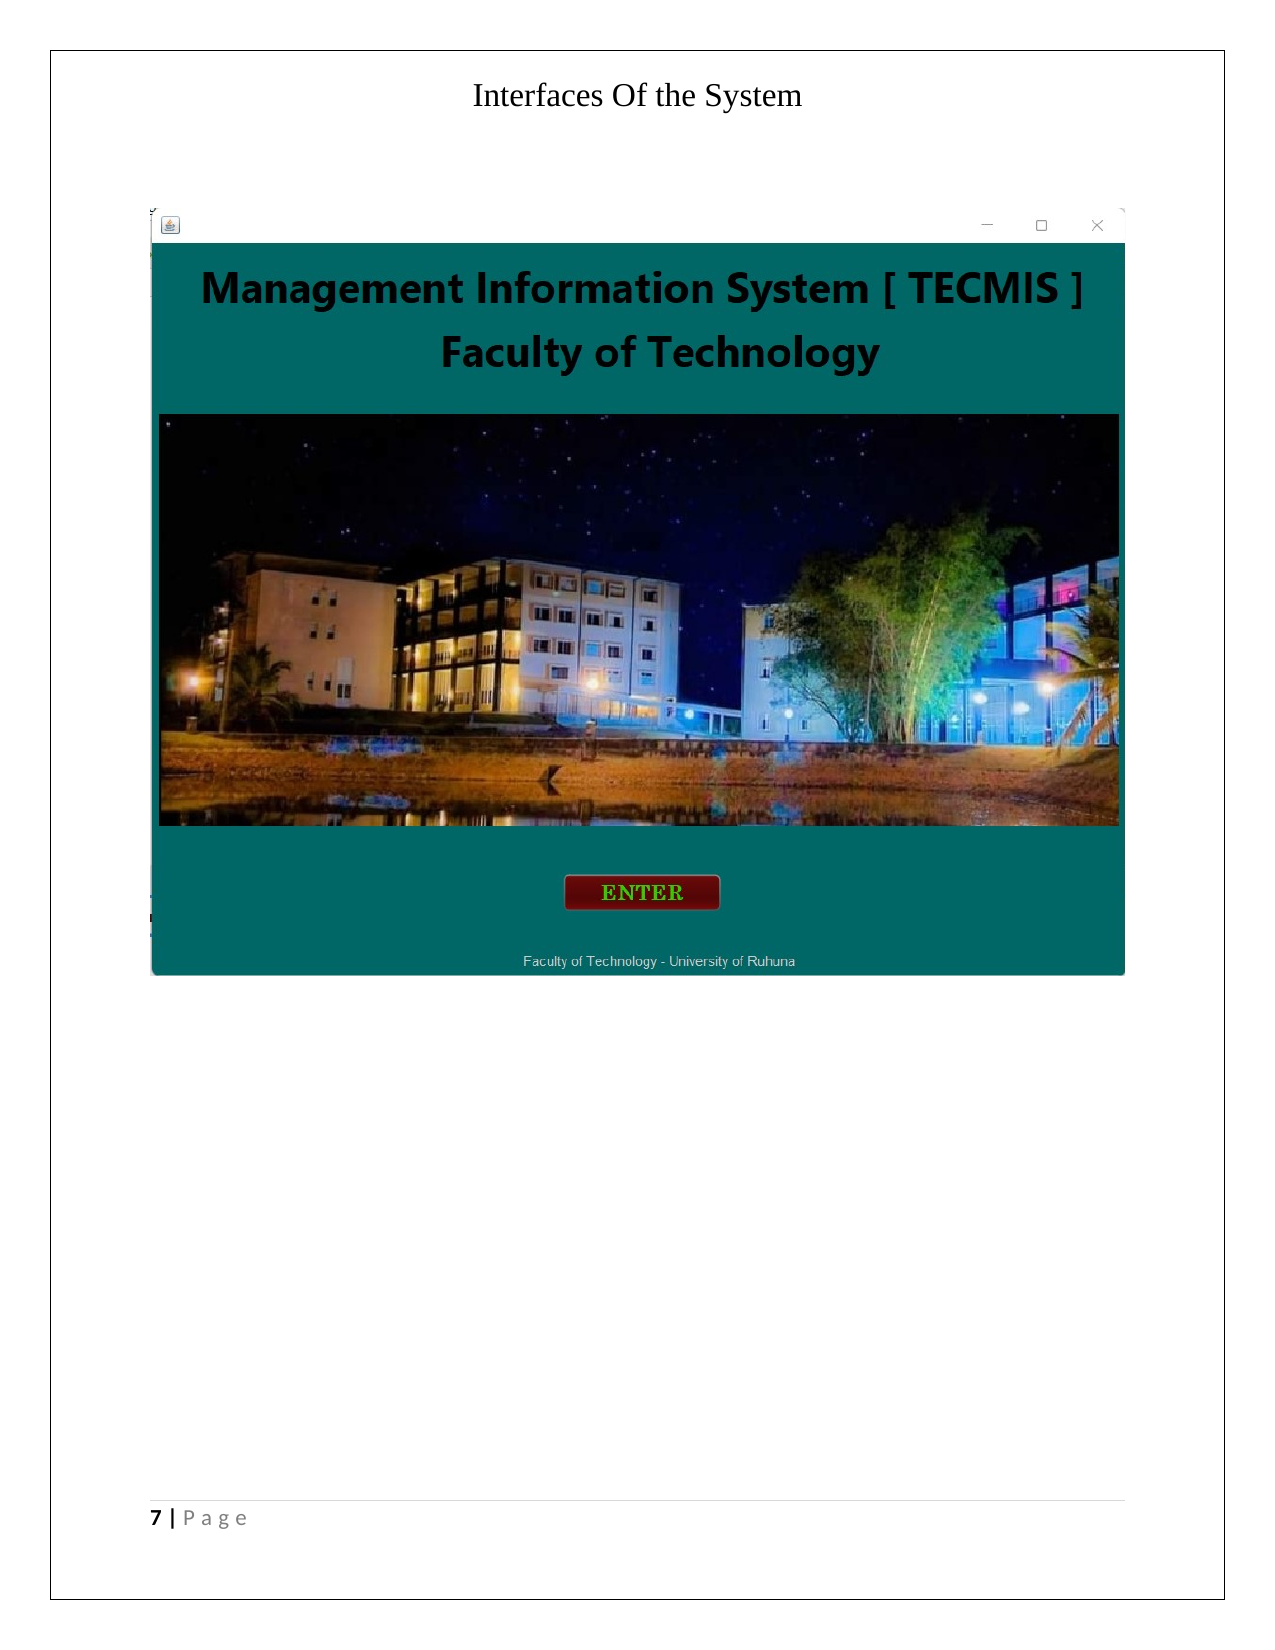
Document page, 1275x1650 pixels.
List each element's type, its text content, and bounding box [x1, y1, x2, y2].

subtitle Interfaces Of the System [150, 75, 1125, 113]
